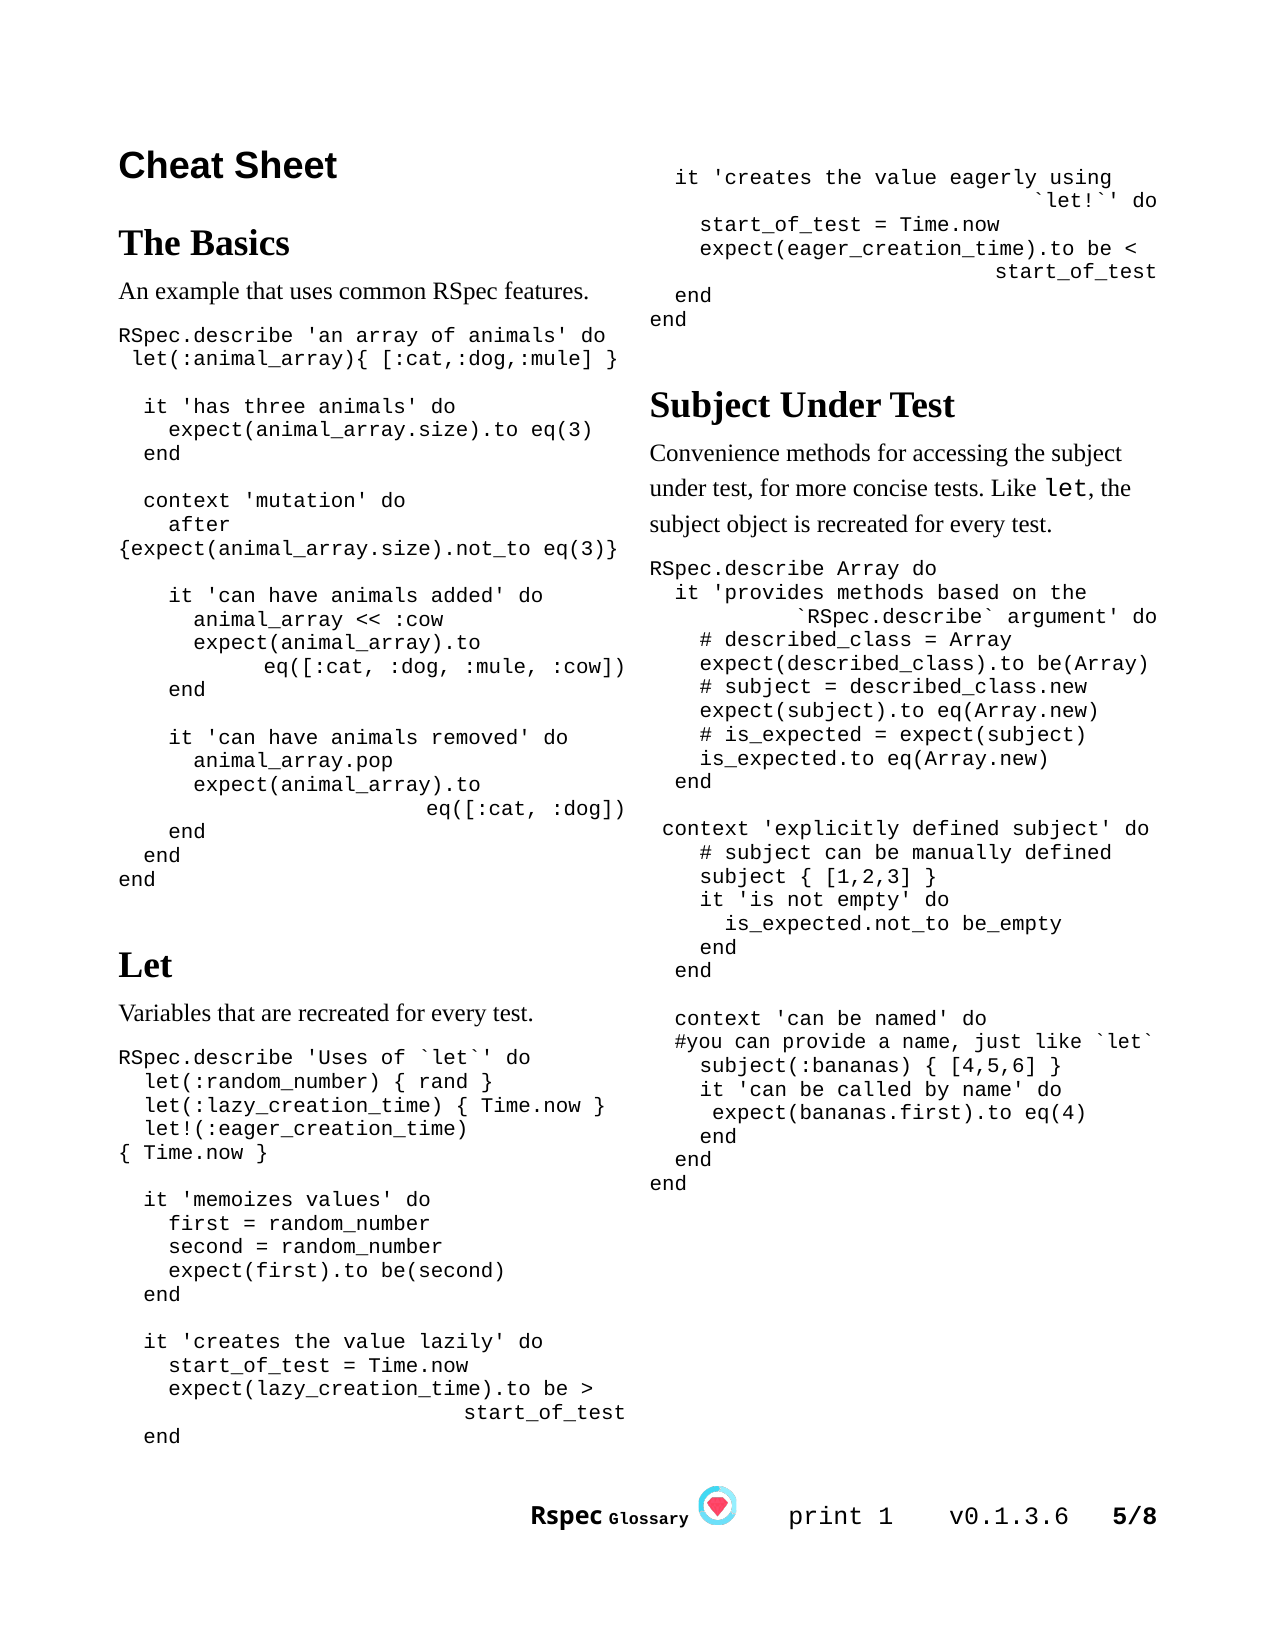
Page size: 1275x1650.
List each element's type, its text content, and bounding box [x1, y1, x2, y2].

text expect(lazy_creation_time).to be > [118, 1378, 626, 1402]
text it 'creates the value eagerly using [649, 167, 1157, 190]
text RSpec.describe 'an array of animals' do [118, 325, 626, 348]
text let(:animal_array){ [:cat,:dog,:mule] } [118, 348, 626, 372]
text expect(first).to be(second) [118, 1260, 626, 1284]
text end [118, 845, 626, 869]
text end [649, 960, 1157, 984]
text second = random_number [118, 1236, 626, 1260]
text end [118, 821, 626, 845]
text # subject = described_class.new [649, 677, 1157, 700]
text context 'explicitly defined subject' do [649, 818, 1157, 842]
text let!(:eager_creation_time) { Time.now } [118, 1118, 626, 1166]
text is_expected.not_to be_empty [649, 913, 1157, 937]
text end [118, 679, 626, 703]
text it 'has three animals' do [118, 396, 626, 419]
text it 'creates the value lazily' do [118, 1331, 626, 1355]
text end [649, 1173, 1157, 1197]
picture [698, 1486, 737, 1525]
text context 'can be named' do [649, 1008, 1157, 1031]
text first = random_number [118, 1213, 626, 1236]
text start_of_test [649, 261, 1157, 285]
text Variables that are recreated for every test. [118, 998, 626, 1027]
text eq([:cat, :dog, :mule, :cow]) [118, 656, 626, 679]
text #you can provide a name, just like `let` [649, 1031, 1157, 1055]
text is_expected.to eq(Array.new) [649, 747, 1157, 771]
text expect(animal_array).to [118, 774, 626, 798]
text it 'can have animals removed' do [118, 727, 626, 750]
text end [649, 285, 1157, 309]
subtitle Cheat Sheet [118, 143, 626, 187]
text subject { [1,2,3] } [649, 866, 1157, 889]
text it 'provides methods based on the [649, 582, 1157, 606]
text it 'can be called by name' do [649, 1078, 1157, 1102]
text RSpec.describe 'Uses of `let`' do [118, 1047, 626, 1071]
text `let!`' do [649, 190, 1157, 214]
text start_of_test = Time.now [649, 214, 1157, 238]
text subject(:bananas) { [4,5,6] } [649, 1055, 1157, 1078]
text Convenience methods for accessing the subject under test, for more concise tests. Like let, the subject object is recreated for every test. [649, 438, 1157, 538]
subtitle Let [118, 943, 626, 986]
text expect(animal_array).to [118, 632, 626, 656]
text end [118, 869, 626, 892]
text expect(eager_creation_time).to be < [649, 238, 1157, 261]
text let(:lazy_creation_time) { Time.now } [118, 1094, 626, 1118]
text end [649, 309, 1157, 332]
text end [118, 443, 626, 467]
text expect(animal_array.size).to eq(3) [118, 419, 626, 443]
text end [118, 1426, 626, 1449]
text start_of_test = Time.now [118, 1355, 626, 1378]
text it 'memoizes values' do [118, 1189, 626, 1213]
subtitle The Basics [118, 220, 626, 263]
text end [649, 771, 1157, 795]
text expect(bananas.first).to eq(4) [649, 1102, 1157, 1126]
text # subject can be manually defined [649, 842, 1157, 866]
text `RSpec.describe` argument' do [649, 606, 1157, 629]
text let(:random_number) { rand } [118, 1071, 626, 1094]
text # described_class = Array [649, 629, 1157, 653]
text context 'mutation' do [118, 490, 626, 514]
text start_of_test [118, 1402, 626, 1426]
text expect(subject).to eq(Array.new) [649, 700, 1157, 724]
text end [649, 1126, 1157, 1149]
text animal_array.pop [118, 750, 626, 774]
text after {expect(animal_array.size).not_to eq(3)} [118, 514, 626, 561]
text end [649, 937, 1157, 960]
text animal_array << :cow [118, 608, 626, 632]
text An example that uses common RSpec features. [118, 276, 626, 304]
subtitle Subject Under Test [649, 383, 1157, 426]
text RSpec.describe Array do [649, 558, 1157, 582]
text # is_expected = expect(subject) [649, 724, 1157, 747]
text end [649, 1149, 1157, 1173]
text expect(described_class).to be(Array) [649, 653, 1157, 677]
text it 'can have animals added' do [118, 585, 626, 608]
text end [118, 1284, 626, 1307]
text eq([:cat, :dog]) [118, 798, 626, 821]
text it 'is not empty' do [649, 889, 1157, 913]
